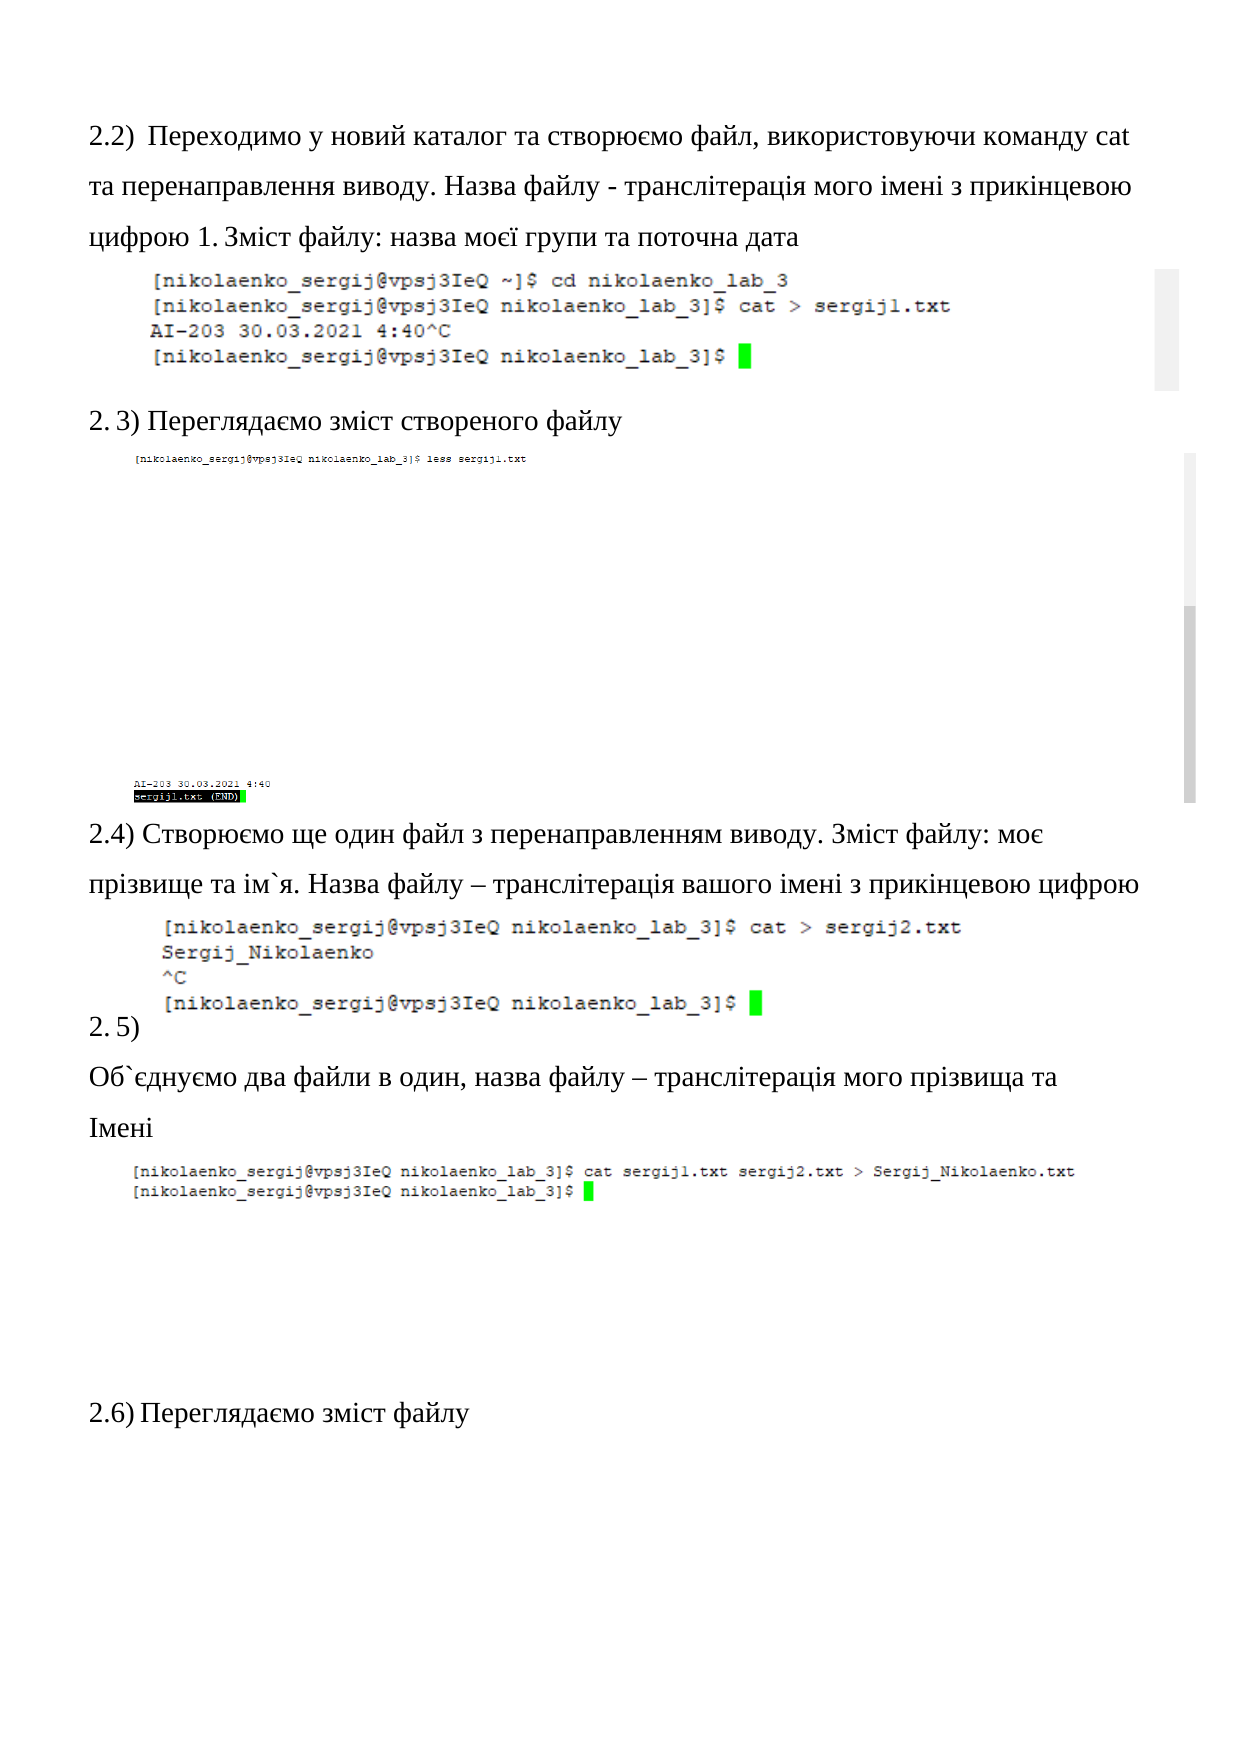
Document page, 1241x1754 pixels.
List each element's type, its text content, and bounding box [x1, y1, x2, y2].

text 2.2) Переходимо у новий каталог та створюємо файл, використовуючи команду cat та перенаправлення виводу. Назва файлу - транслітерація мого імені з прикінцевою цифрою 1. Зміст файлу: назва моєї групи та поточна дата [88, 118, 1152, 252]
text 2. 5) Об`єднуємо два файли в один, назва файлу – транслітерація мого прізвища та [88, 1009, 1152, 1093]
text 2.4) Створюємо ще один файл з перенаправленням виводу. Зміст файлу: моє прізвище та ім`я. Назва файлу – транслітерація вашого імені з прикінцевою цифрою [88, 622, 1152, 900]
text 2.6) Переглядаємо зміст файлу [88, 1395, 1152, 1428]
picture [160, 916, 1169, 1027]
picture [132, 1160, 1196, 1211]
picture [149, 269, 1180, 391]
picture [132, 453, 1196, 803]
text Імені [88, 1110, 1152, 1143]
text 2. 3) Переглядаємо зміст створеного файлу [88, 403, 1152, 437]
